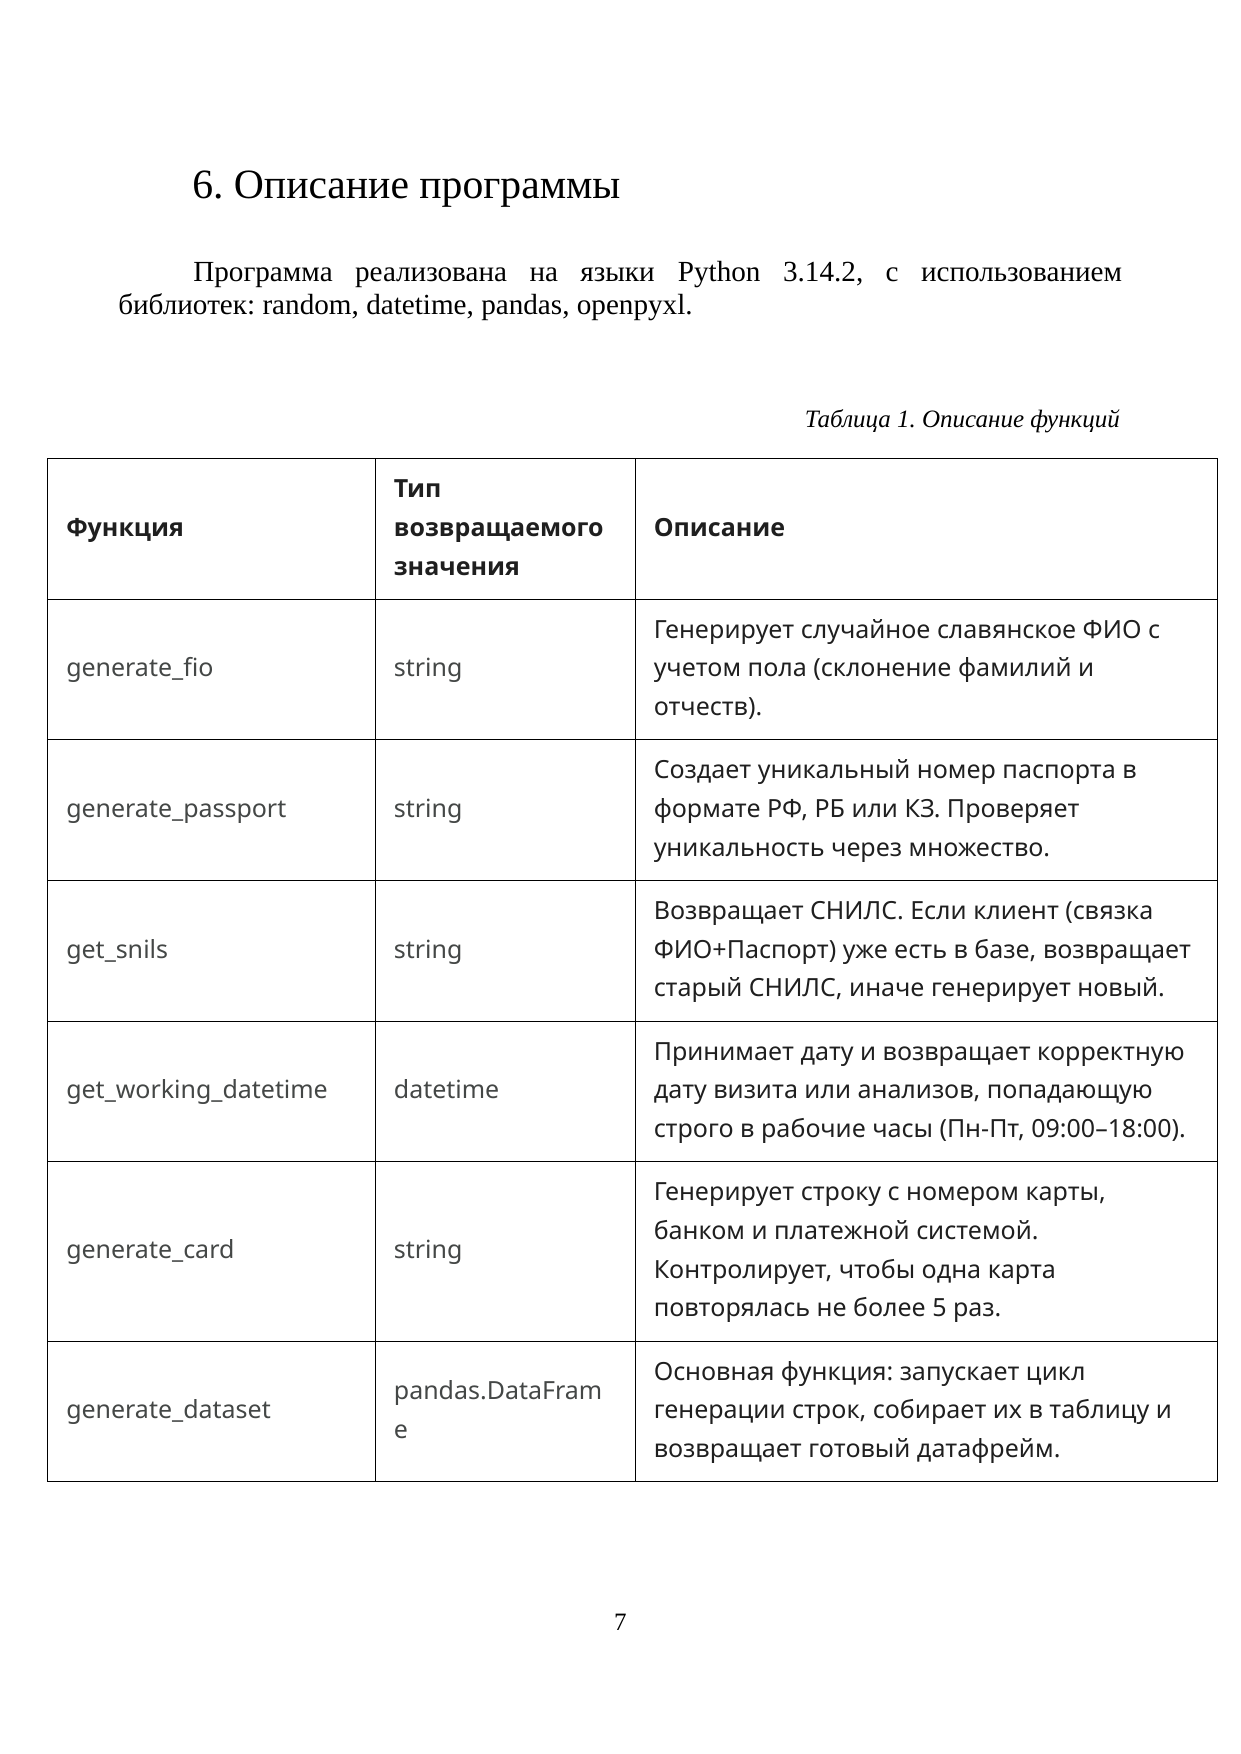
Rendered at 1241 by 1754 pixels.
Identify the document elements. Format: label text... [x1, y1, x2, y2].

table_cell generate_dataset [48, 1342, 375, 1481]
table_header Тип возвращаемого значения [376, 459, 635, 599]
table_cell Генерирует строку с номером карты, банком и платежной системой. Контролирует, чтобы одна карта повторялась не более 5 раз. [636, 1162, 1217, 1341]
table_cell generate_fio [48, 600, 375, 739]
table_cell Генерирует случайное славянское ФИО с учетом пола (склонение фамилий и отчеств). [636, 600, 1217, 739]
text Таблица 1. Описание функций [118, 404, 1122, 433]
table_header Функция [48, 459, 375, 599]
table_cell Принимает дату и возвращает корректную дату визита или анализов, попадающую строго в рабочие часы (Пн-Пт, 09:00–18:00). [636, 1022, 1217, 1161]
table_cell string [376, 1162, 635, 1341]
subtitle 6. Описание программы [118, 160, 1122, 208]
table_cell Возвращает СНИЛС. Если клиент (связка ФИО+Паспорт) уже есть в базе, возвращает старый СНИЛС, иначе генерирует новый. [636, 881, 1217, 1021]
table_cell get_working_datetime [48, 1022, 375, 1161]
table_cell Создает уникальный номер паспорта в формате РФ, РБ или КЗ. Проверяет уникальность через множество. [636, 740, 1217, 880]
table_cell string [376, 600, 635, 739]
table_cell string [376, 881, 635, 1021]
table_cell generate_card [48, 1162, 375, 1341]
table_cell datetime [376, 1022, 635, 1161]
table_cell generate_passport [48, 740, 375, 880]
table_cell get_snils [48, 881, 375, 1021]
table_header Описание [636, 459, 1217, 599]
table_cell string [376, 740, 635, 880]
table_cell pandas.DataFrame [376, 1342, 635, 1481]
text Программа реализована на языки Python 3.14.2, с использованием библиотек: random, datetime, pandas, openpyxl. [118, 254, 1122, 321]
table_cell Основная функция: запускает цикл генерации строк, собирает их в таблицу и возвращает готовый датафрейм. [636, 1342, 1217, 1481]
